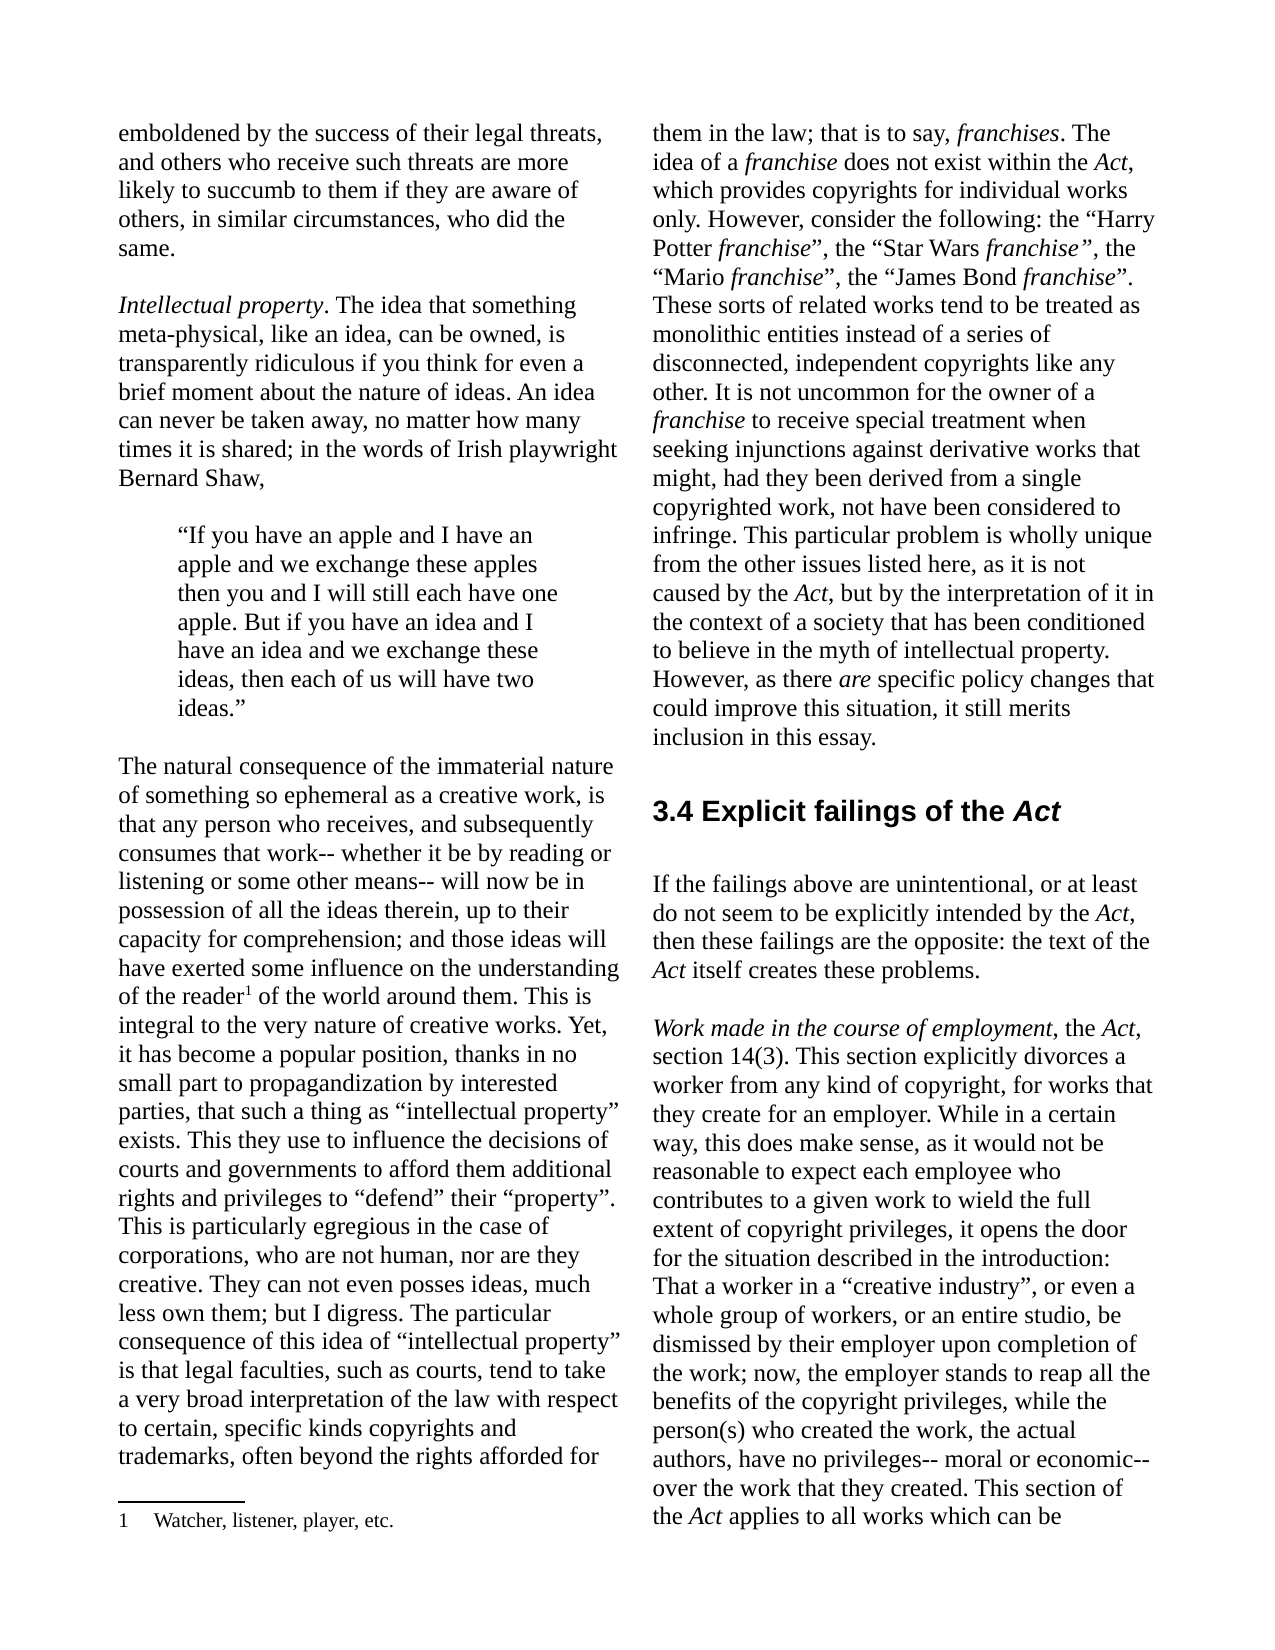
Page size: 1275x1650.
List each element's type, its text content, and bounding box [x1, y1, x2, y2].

text emboldened by the success of their legal threats, and others who receive such threats are more likely to succumb to them if they are aware of others, in similar circumstances, who did the same. [118, 118, 623, 262]
text “If you have an apple and I have an apple and we exchange these apples then you and I will still each have one apple. But if you have an idea and I have an idea and we exchange these ideas, then each of us will have two ideas.” [177, 521, 564, 722]
text Work made in the course of employment, the Act, section 14(3). This section explicitly divorces a worker from any kind of copyright, for works that they create for an employer. While in a certain way, this does make sense, as it would not be reasonable to expect each employee who contributes to a given work to wield the full extent of copyright privileges, it opens the door for the situation described in the introduction: That a worker in a “creative industry”, or even a whole group of workers, or an entire studio, be dismissed by their employer upon completion of the work; now, the employer stands to reap all the benefits of the copyright privileges, while the person(s) who created the work, the actual authors, have no privileges-- moral or economic-- over the work that they created. This section of the Act applies to all works which can be [652, 1013, 1157, 1530]
text If the failings above are unintentional, or at least do not seem to be explicitly intended by the Act, then these failings are the opposite: the text of the Act itself creates these problems. [652, 869, 1157, 984]
subtitle 3.4 Explicit failings of the Act [652, 794, 1157, 828]
text Watcher, listener, player, etc. [118, 1508, 623, 1532]
text Intellectual property. The idea that something meta-physical, like an idea, can be owned, is transparently ridiculous if you think for even a brief moment about the nature of ideas. An idea can never be taken away, no matter how many times it is shared; in the words of Irish playwright Bernard Shaw, [118, 291, 623, 492]
text The natural consequence of the immaterial nature of something so ephemeral as a creative work, is that any person who receives, and subsequently consumes that work-- whether it be by reading or listening or some other means-- will now be in possession of all the ideas therein, up to their capacity for comprehension; and those ideas will have exerted some influence on the understanding of the reader of the world around them. This is integral to the very nature of creative works. Yet, it has become a popular position, thanks in no small part to propagandization by interested parties, that such a thing as “intellectual property” exists. This they use to influence the decisions of courts and governments to afford them additional rights and privileges to “defend” their “property”. This is particularly egregious in the case of corporations, who are not human, nor are they creative. They can not even posses ideas, much less own them; but I digress. The particular consequence of this idea of “intellectual property” is that legal faculties, such as courts, tend to take a very broad interpretation of the law with respect to certain, specific kinds copyrights and trademarks, often beyond the rights afforded for [118, 751, 623, 1470]
text them in the law; that is to say, franchises. The idea of a franchise does not exist within the Act, which provides copyrights for individual works only. However, consider the following: the “Harry Potter franchise”, the “Star Wars franchise”, the “Mario franchise”, the “James Bond franchise”. These sorts of related works tend to be treated as monolithic entities instead of a series of disconnected, independent copyrights like any other. It is not uncommon for the owner of a franchise to receive special treatment when seeking injunctions against derivative works that might, had they been derived from a single copyrighted work, not have been considered to infringe. This particular problem is wholly unique from the other issues listed here, as it is not caused by the Act, but by the interpretation of it in the context of a society that has been conditioned to believe in the myth of intellectual property. However, as there are specific policy changes that could improve this situation, it still merits inclusion in this essay. [652, 118, 1157, 751]
